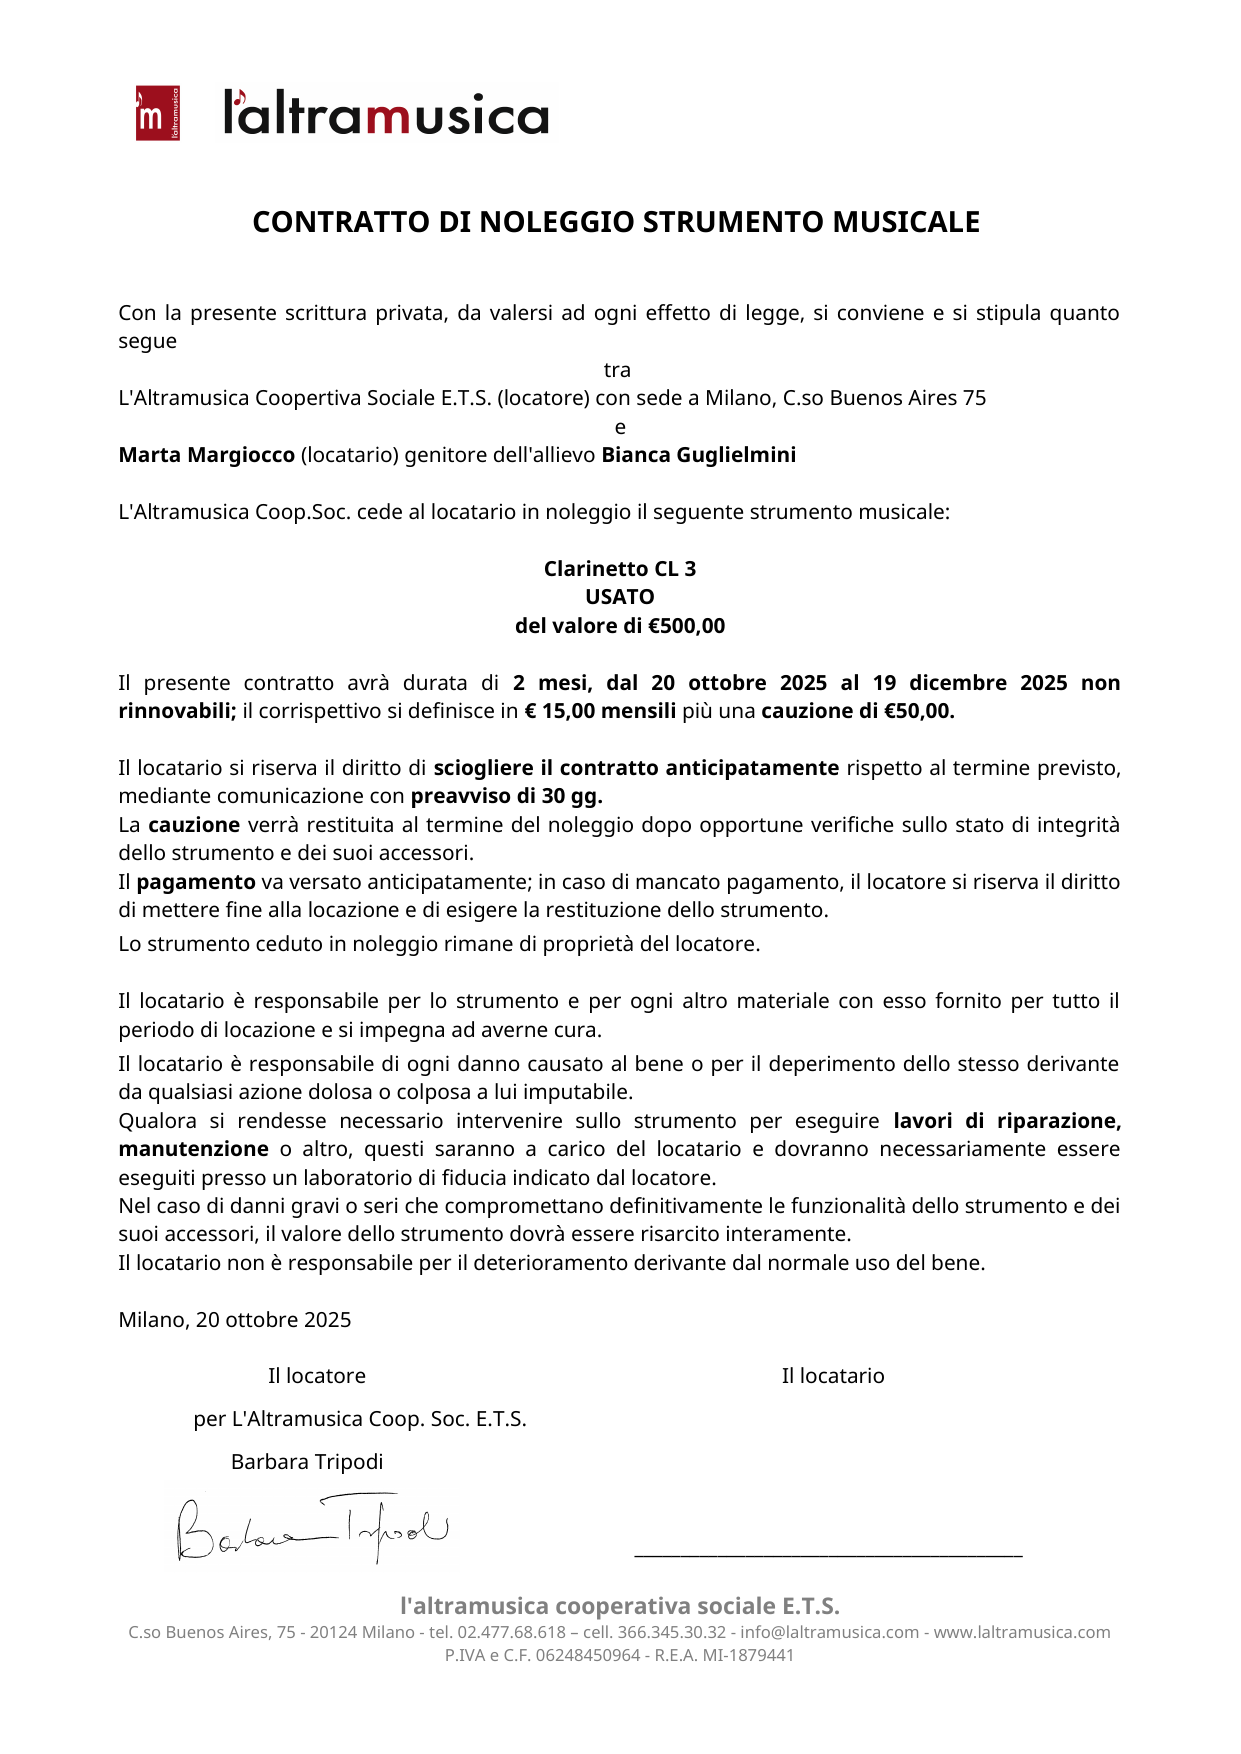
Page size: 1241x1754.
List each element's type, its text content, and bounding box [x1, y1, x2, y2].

text Il locatario non è responsabile per il deterioramento derivante dal normale uso del bene. [118, 1248, 1122, 1276]
text e [118, 412, 1122, 440]
text Il presente contratto avrà durata di 2 mesi, dal 20 ottobre 2025 al 19 dicembre 2025 non rinnovabili; il corrispettivo si definisce in € 15,00 mensili più una cauzione di €50,00. [118, 668, 1122, 724]
text Il pagamento va versato anticipatamente; in caso di mancato pagamento, il locatore si riserva il diritto di mettere fine alla locazione e di esigere la restituzione dello strumento. [118, 867, 1122, 924]
text [118, 1532, 164, 1561]
picture [134, 83, 182, 143]
text Il locatario è responsabile di ogni danno causato al bene o per il deperimento dello stesso derivante da qualsiasi azione dolosa o colposa a lui imputabile. [118, 1049, 1122, 1106]
text L'Altramusica Coopertiva Sociale E.T.S. (locatore) con sede a Milano, C.so Buenos Aires 75 [118, 383, 1122, 412]
picture [164, 1480, 460, 1573]
text USATO [118, 582, 1122, 611]
text __________________________________________ [460, 1532, 1122, 1561]
list Barbara Tripodi [193, 1447, 1122, 1475]
text Milano, 20 ottobre 2025 [118, 1305, 1122, 1333]
text Con la presente scrittura privata, da valersi ad ogni effetto di legge, si conviene e si stipula quanto segue [118, 298, 1122, 355]
text Il locatario si riserva il diritto di sciogliere il contratto anticipatamente rispetto al termine previsto, mediante comunicazione con preavviso di 30 gg. [118, 753, 1122, 810]
list Il locatore Il locatario [231, 1362, 1122, 1390]
text Clarinetto CL 3 [118, 554, 1122, 582]
text La cauzione verrà restituita al termine del noleggio dopo opportune verifiche sullo stato di integrità dello strumento e dei suoi accessori. [118, 810, 1122, 867]
text L'Altramusica Coop.Soc. cede al locatario in noleggio il seguente strumento musicale: [118, 497, 1122, 526]
text del valore di €500,00 [118, 611, 1122, 639]
text Marta Margiocco (locatario) genitore dell'allievo Bianca Guglielmini [118, 440, 1122, 469]
text Lo strumento ceduto in noleggio rimane di proprietà del locatore. [118, 929, 1122, 958]
text Nel caso di danni gravi o seri che compromettano definitivamente le funzionalità dello strumento e dei suoi accessori, il valore dello strumento dovrà essere risarcito interamente. [118, 1191, 1122, 1248]
text tra [118, 355, 1122, 383]
text Il locatario è responsabile per lo strumento e per ogni altro materiale con esso fornito per tutto il periodo di locazione e si impegna ad averne cura. [118, 986, 1122, 1043]
text CONTRATTO DI NOLEGGIO STRUMENTO MUSICALE [118, 201, 1122, 241]
picture [215, 82, 559, 143]
text Qualora si rendesse necessario intervenire sullo strumento per eseguire lavori di riparazione, manutenzione o altro, questi saranno a carico del locatario e dovranno necessariamente essere eseguiti presso un laboratorio di fiducia indicato dal locatore. [118, 1106, 1122, 1191]
list per L'Altramusica Coop. Soc. E.T.S. [156, 1404, 1122, 1433]
